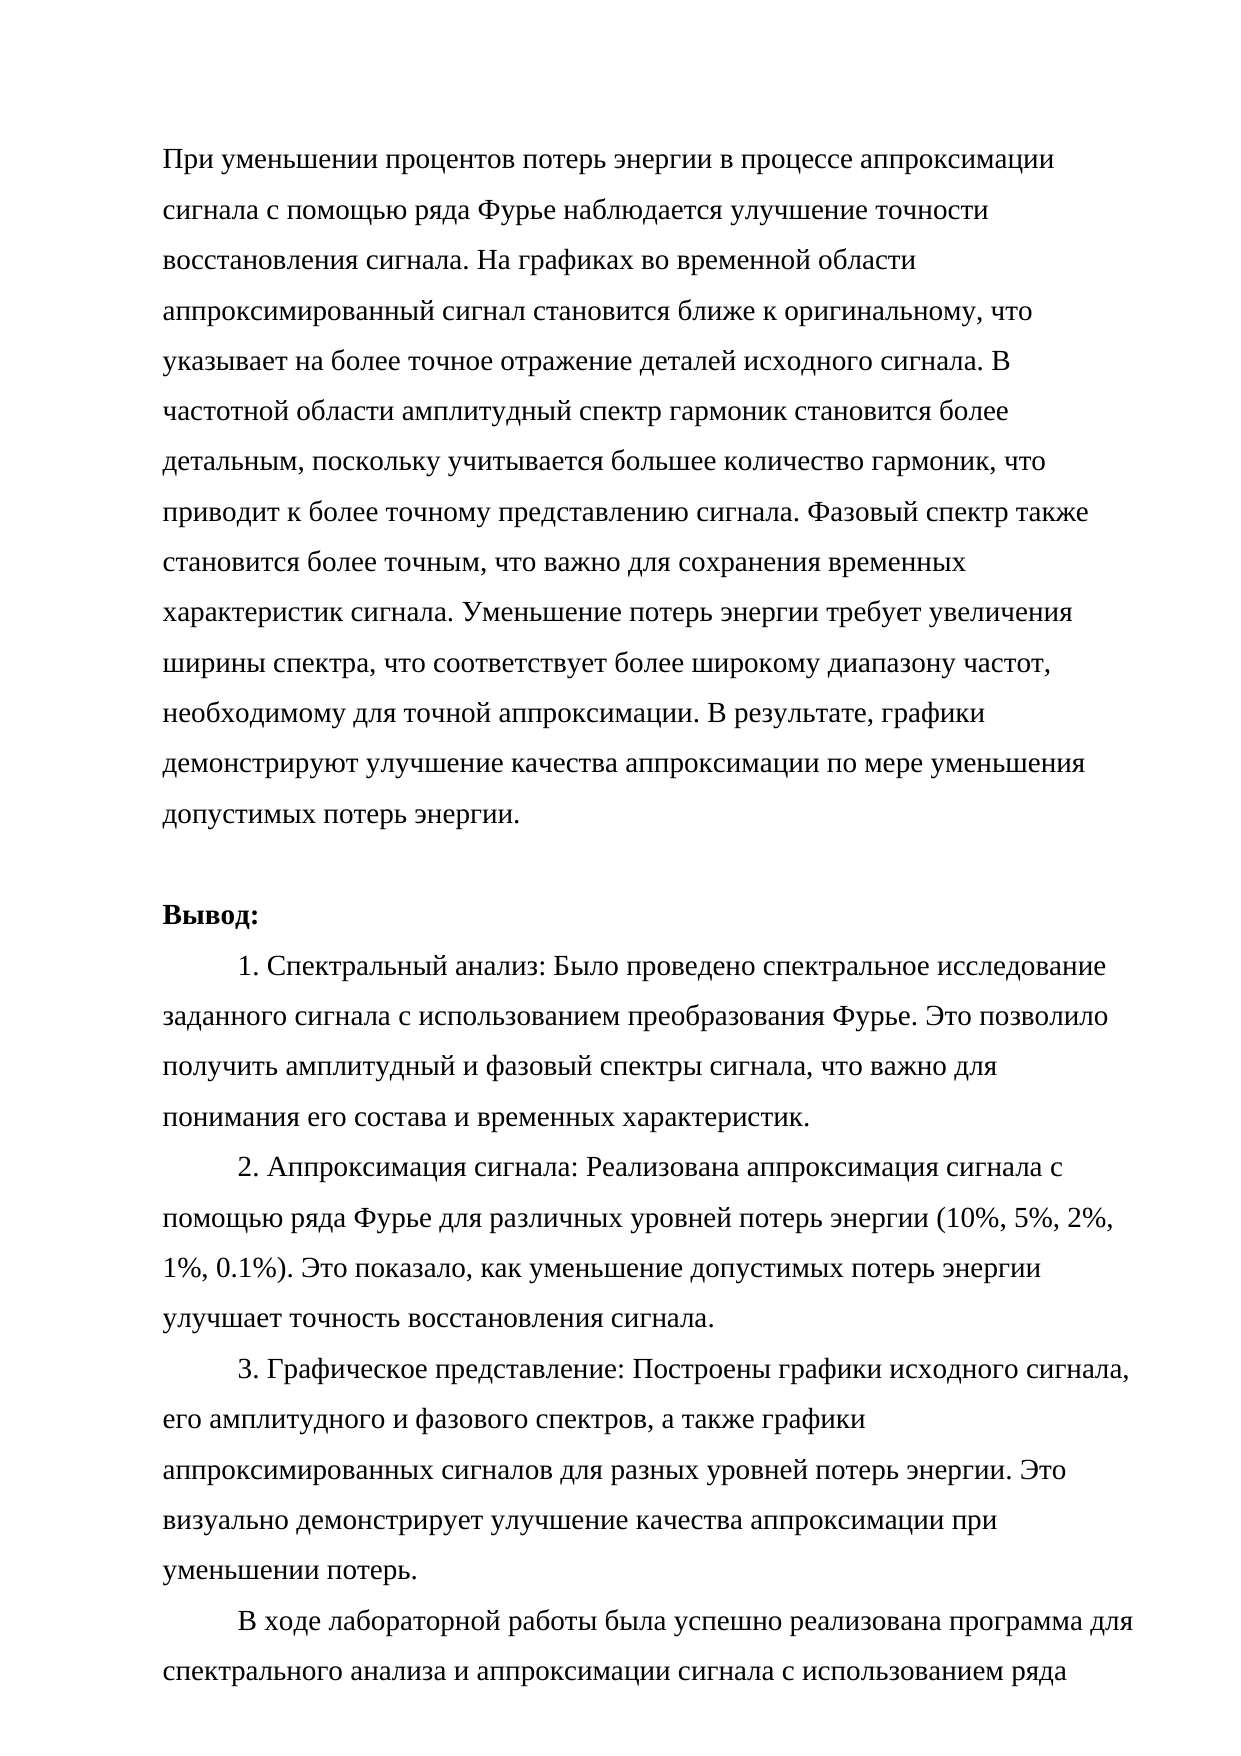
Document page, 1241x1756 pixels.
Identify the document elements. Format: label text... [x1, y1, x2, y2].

text Вывод: [162, 897, 1137, 931]
text 3. Графическое представление: Построены графики исходного сигнала, его амплитудного и фазового спектров, а также графики аппроксимированных сигналов для разных уровней потерь энергии. Это визуально демонстрирует улучшение качества аппроксимации при уменьшении потерь. [162, 1351, 1137, 1586]
text 2. Аппроксимация сигнала: Реализована аппроксимация сигнала с помощью ряда Фурье для различных уровней потерь энергии (10%, 5%, 2%, 1%, 0.1%). Это показало, как уменьшение допустимых потерь энергии улучшает точность восстановления сигнала. [162, 1149, 1137, 1334]
text При уменьшении процентов потерь энергии в процессе аппроксимации сигнала с помощью ряда Фурье наблюдается улучшение точности восстановления сигнала. На графиках во временной области аппроксимированный сигнал становится ближе к оригинальному, что указывает на более точное отражение деталей исходного сигнала. В частотной области амплитудный спектр гармоник становится более детальным, поскольку учитывается большее количество гармоник, что приводит к более точному представлению сигнала. Фазовый спектр также становится более точным, что важно для сохранения временных характеристик сигнала. Уменьшение потерь энергии требует увеличения ширины спектра, что соответствует более широкому диапазону частот, необходимому для точной аппроксимации. В результате, графики демонстрируют улучшение качества аппроксимации по мере уменьшения допустимых потерь энергии. [162, 142, 1137, 829]
text В ходе лабораторной работы была успешно реализована программа для спектрального анализа и аппроксимации сигнала с использованием ряда [162, 1603, 1137, 1687]
text 1. Спектральный анализ: Было проведено спектральное исследование заданного сигнала с использованием преобразования Фурье. Это позволило получить амплитудный и фазовый спектры сигнала, что важно для понимания его состава и временных характеристик. [162, 948, 1137, 1132]
